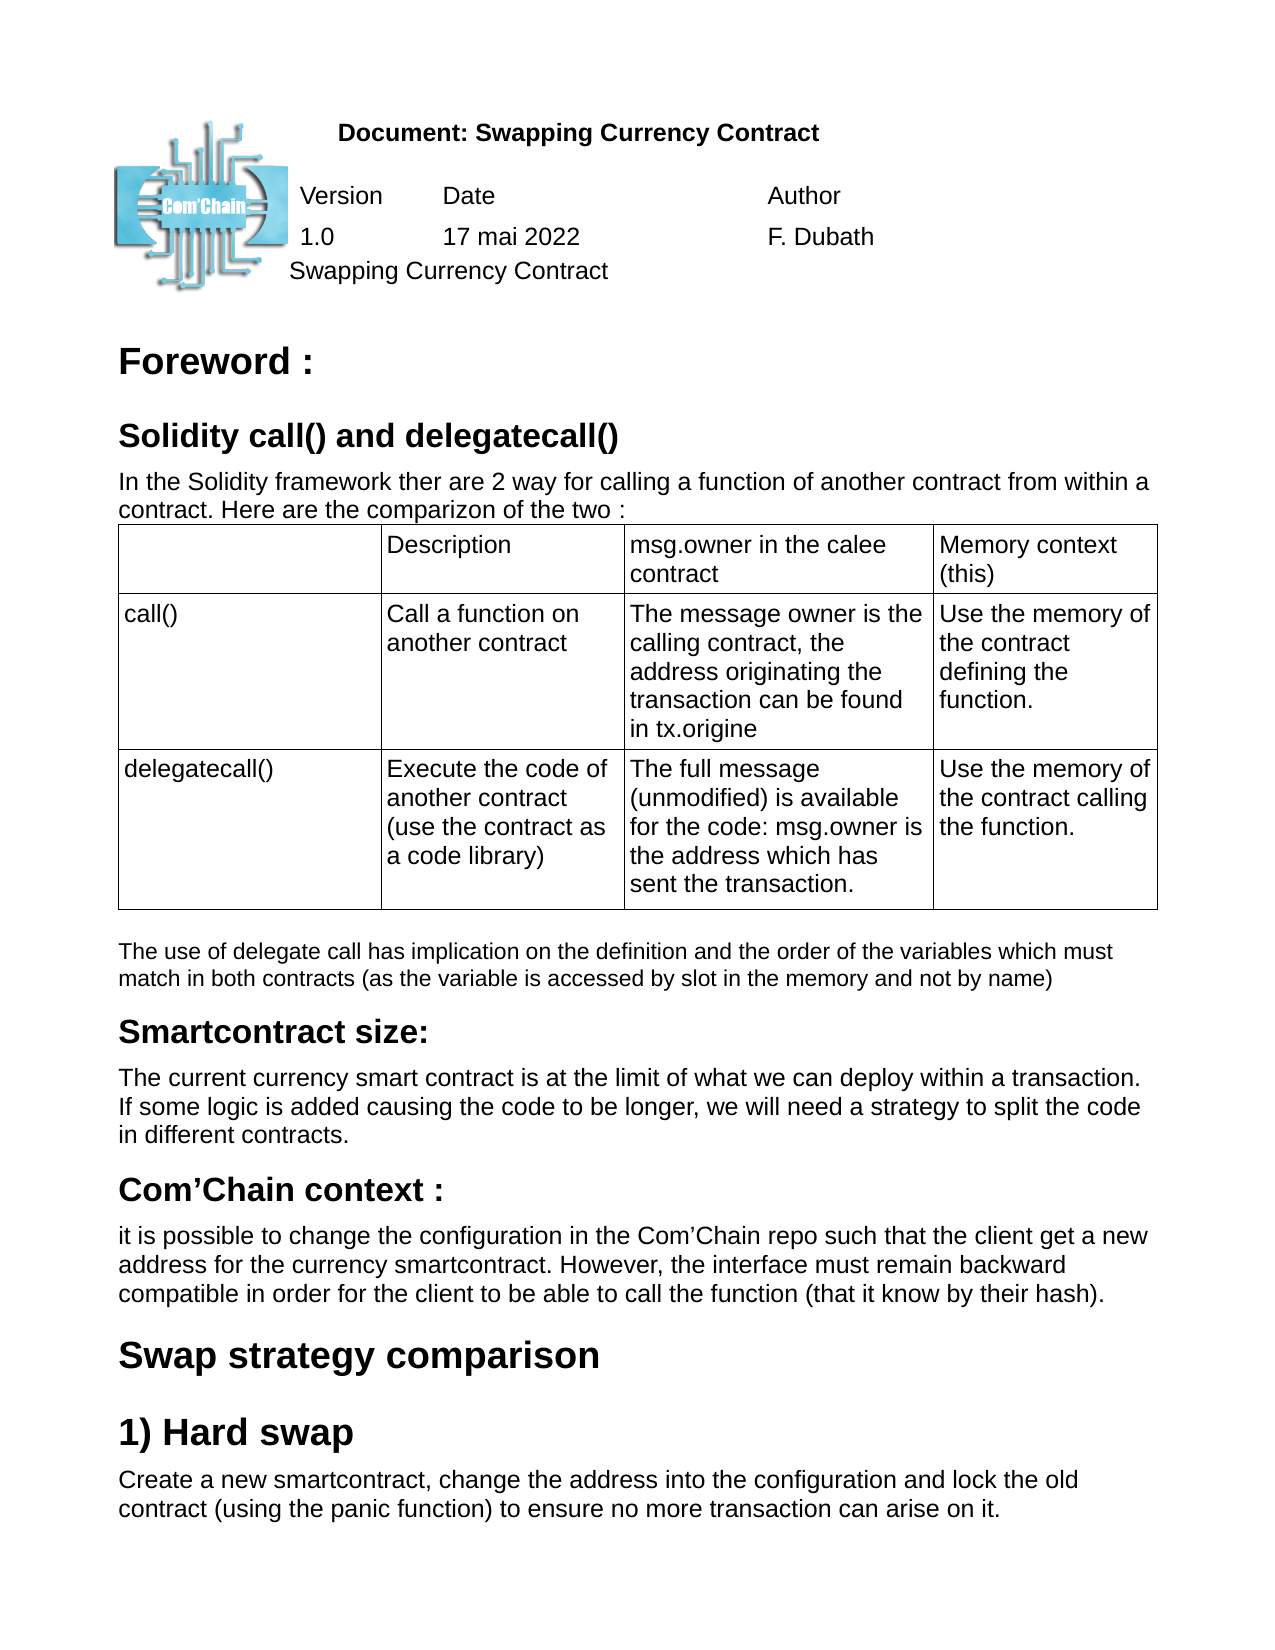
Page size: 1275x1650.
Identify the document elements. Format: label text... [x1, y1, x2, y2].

table_header Author [761, 176, 949, 216]
picture [114, 119, 289, 294]
table_cell call() [119, 594, 381, 748]
table_header Date [437, 176, 761, 216]
text it is possible to change the configuration in the Com’Chain repo such that the client get a new address for the currency smartcontract. However, the interface must remain backward compatible in order for the client to be able to call the function (that it know by their hash). [118, 1221, 1157, 1307]
text In the Solidity framework ther are 2 way for calling a function of another contract from within a contract. Here are the comparizon of the two : [118, 467, 1157, 524]
subtitle Com’Chain context : [118, 1170, 1157, 1209]
table_cell The message owner is the calling contract, the address originating the transaction can be found in tx.origine [625, 594, 933, 748]
subtitle Foreword : [118, 338, 1157, 382]
table_cell Execute the code of another contract (use the contract as a code library) [382, 750, 624, 909]
text The use of delegate call has implication on the definition and the order of the variables which must match in both contracts (as the variable is accessed by slot in the memory and not by name) [118, 938, 1157, 991]
table_cell 17 mai 2022 [437, 216, 761, 256]
table_header Memory context (this) [934, 525, 1157, 593]
table_header Version [294, 176, 437, 216]
table_header Description [382, 525, 624, 593]
table_header [119, 525, 381, 593]
subtitle Swap strategy comparison [118, 1332, 1157, 1376]
subtitle Solidity call() and delegatecall() [118, 416, 1157, 454]
table_cell The full message (unmodified) is available for the code: msg.owner is the address which has sent the transaction. [625, 750, 933, 909]
table_cell Call a function on another contract [382, 594, 624, 748]
subtitle Smartcontract size: [118, 1012, 1157, 1050]
table_cell delegatecall() [119, 750, 381, 909]
text Create a new smartcontract, change the address into the configuration and lock the old contract (using the panic function) to ensure no more transaction can arise on it. [118, 1466, 1157, 1523]
table_cell F. Dubath [761, 216, 949, 256]
text Swapping Currency Contract [289, 256, 1157, 285]
subtitle 1) Hard swap [118, 1409, 1157, 1453]
text The current currency smart contract is at the limit of what we can deploy within a transaction. If some logic is added causing the code to be longer, we will need a strategy to split the code in different contracts. [118, 1063, 1157, 1149]
table_header msg.owner in the calee contract [625, 525, 933, 593]
table_cell Use the memory of the contract calling the function. [934, 750, 1157, 909]
table_cell 1.0 [294, 216, 437, 256]
table_cell Use the memory of the contract defining the function. [934, 594, 1157, 748]
text Document: Swapping Currency Contract [118, 118, 1157, 147]
